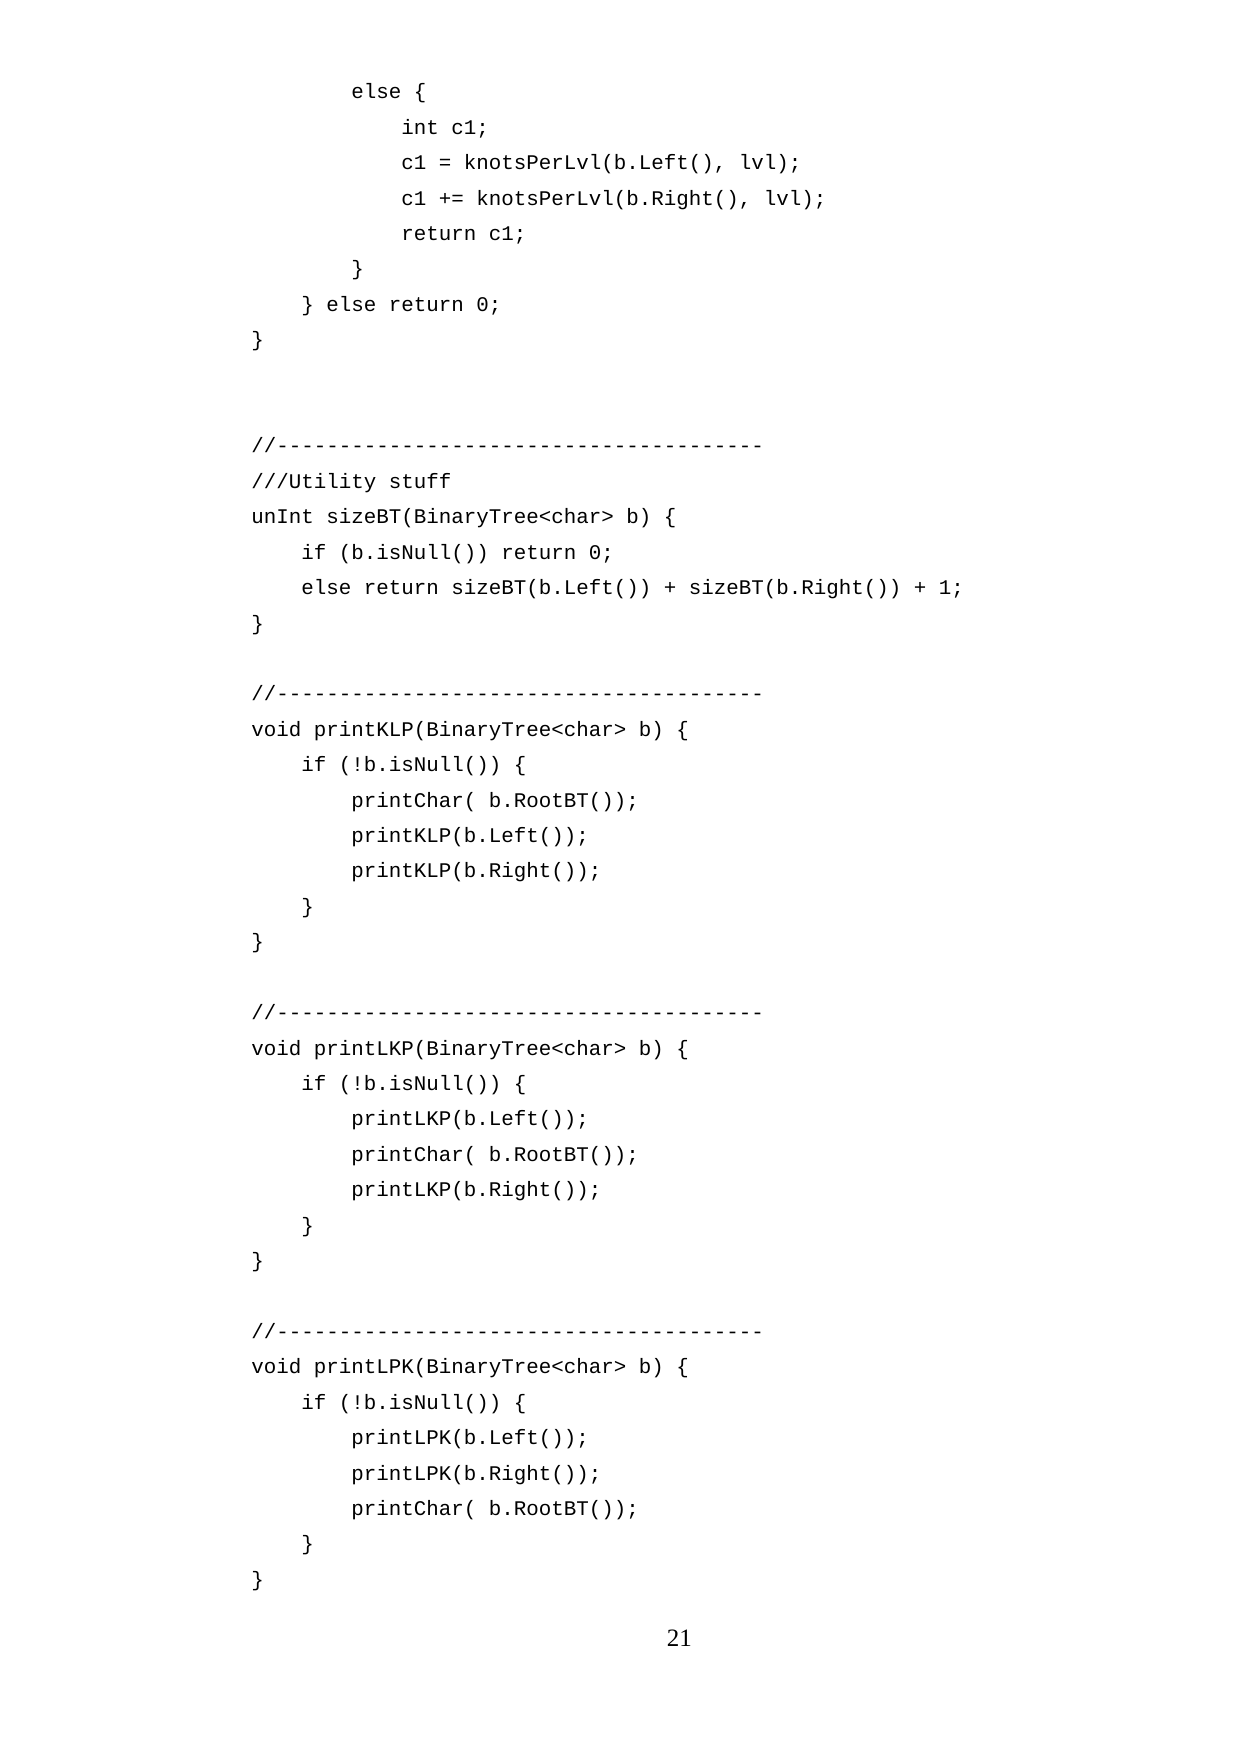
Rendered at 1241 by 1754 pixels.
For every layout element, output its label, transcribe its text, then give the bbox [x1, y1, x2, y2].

text void printLKP(BinaryTree<char> b) { [177, 1038, 1181, 1061]
text void printLPK(BinaryTree<char> b) { [177, 1356, 1181, 1380]
text //--------------------------------------- [177, 683, 1181, 707]
text } [177, 931, 1181, 955]
text } [177, 1533, 1181, 1557]
text } [177, 1569, 1181, 1592]
text //--------------------------------------- [177, 436, 1181, 459]
text printLKP(b.Right()); [177, 1179, 1181, 1203]
text void printKLP(BinaryTree<char> b) { [177, 719, 1181, 742]
text if (!b.isNull()) { [177, 754, 1181, 778]
text } [177, 1215, 1181, 1238]
text } [177, 613, 1181, 636]
text else return sizeBT(b.Left()) + sizeBT(b.Right()) + 1; [177, 577, 1181, 601]
text printKLP(b.Right()); [177, 861, 1181, 884]
text ///Utility stuff [177, 471, 1181, 494]
text } [177, 1250, 1181, 1274]
text c1 += knotsPerLvl(b.Right(), lvl); [177, 188, 1181, 211]
text printLKP(b.Left()); [177, 1108, 1181, 1132]
text unInt sizeBT(BinaryTree<char> b) { [177, 506, 1181, 530]
text c1 = knotsPerLvl(b.Left(), lvl); [177, 152, 1181, 176]
text if (!b.isNull()) { [177, 1392, 1181, 1415]
text if (!b.isNull()) { [177, 1073, 1181, 1097]
text if (b.isNull()) return 0; [177, 542, 1181, 565]
text printKLP(b.Left()); [177, 825, 1181, 849]
text //--------------------------------------- [177, 1002, 1181, 1026]
text printChar( b.RootBT()); [177, 1498, 1181, 1522]
text } [177, 258, 1181, 282]
text printChar( b.RootBT()); [177, 790, 1181, 813]
text } [177, 896, 1181, 919]
text else { [177, 81, 1181, 105]
text } [177, 329, 1181, 353]
text return c1; [177, 223, 1181, 247]
text printLPK(b.Right()); [177, 1463, 1181, 1486]
text printLPK(b.Left()); [177, 1427, 1181, 1451]
text int c1; [177, 117, 1181, 140]
text //--------------------------------------- [177, 1321, 1181, 1344]
text } else return 0; [177, 294, 1181, 317]
text printChar( b.RootBT()); [177, 1144, 1181, 1167]
